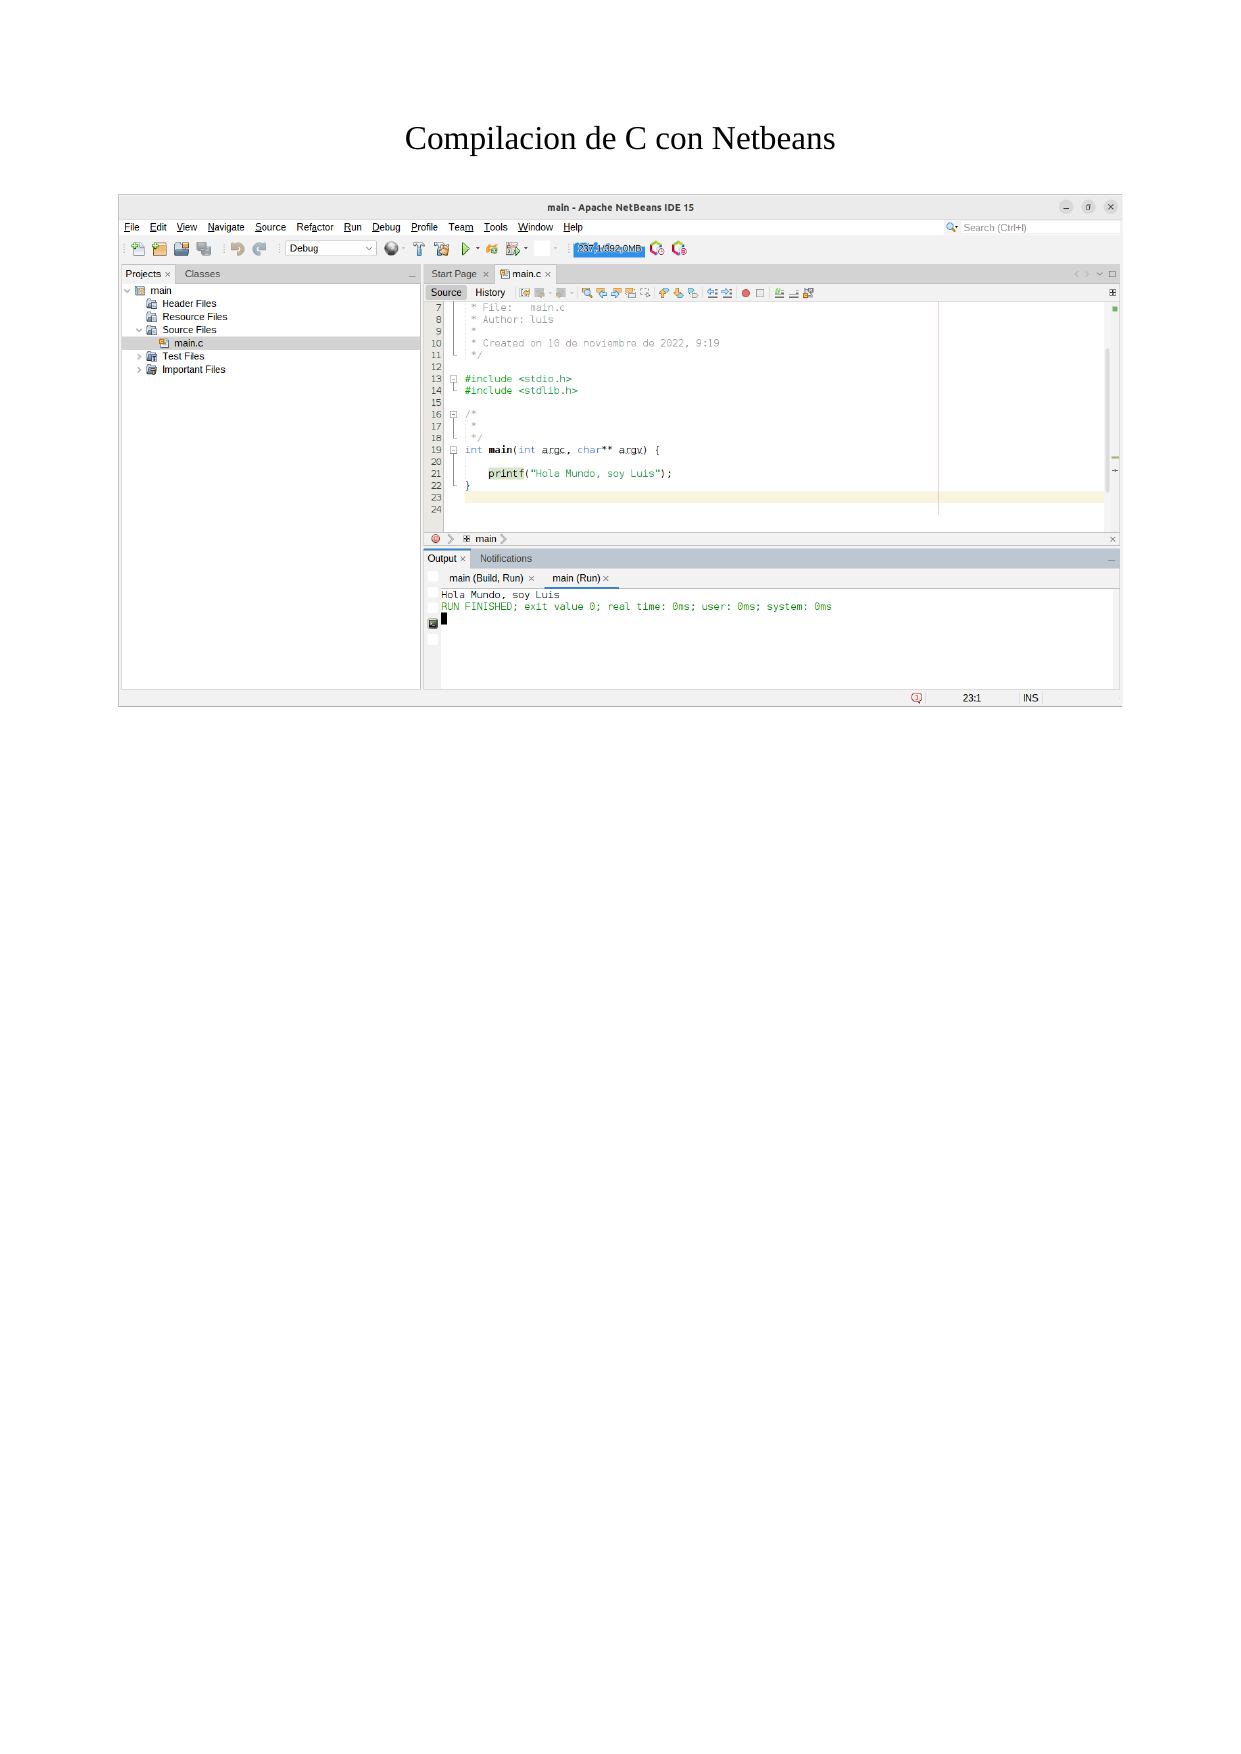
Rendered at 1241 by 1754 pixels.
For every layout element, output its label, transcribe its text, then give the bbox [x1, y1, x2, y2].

picture [118, 194, 1123, 707]
text Compilacion de C con Netbeans [118, 118, 1122, 156]
